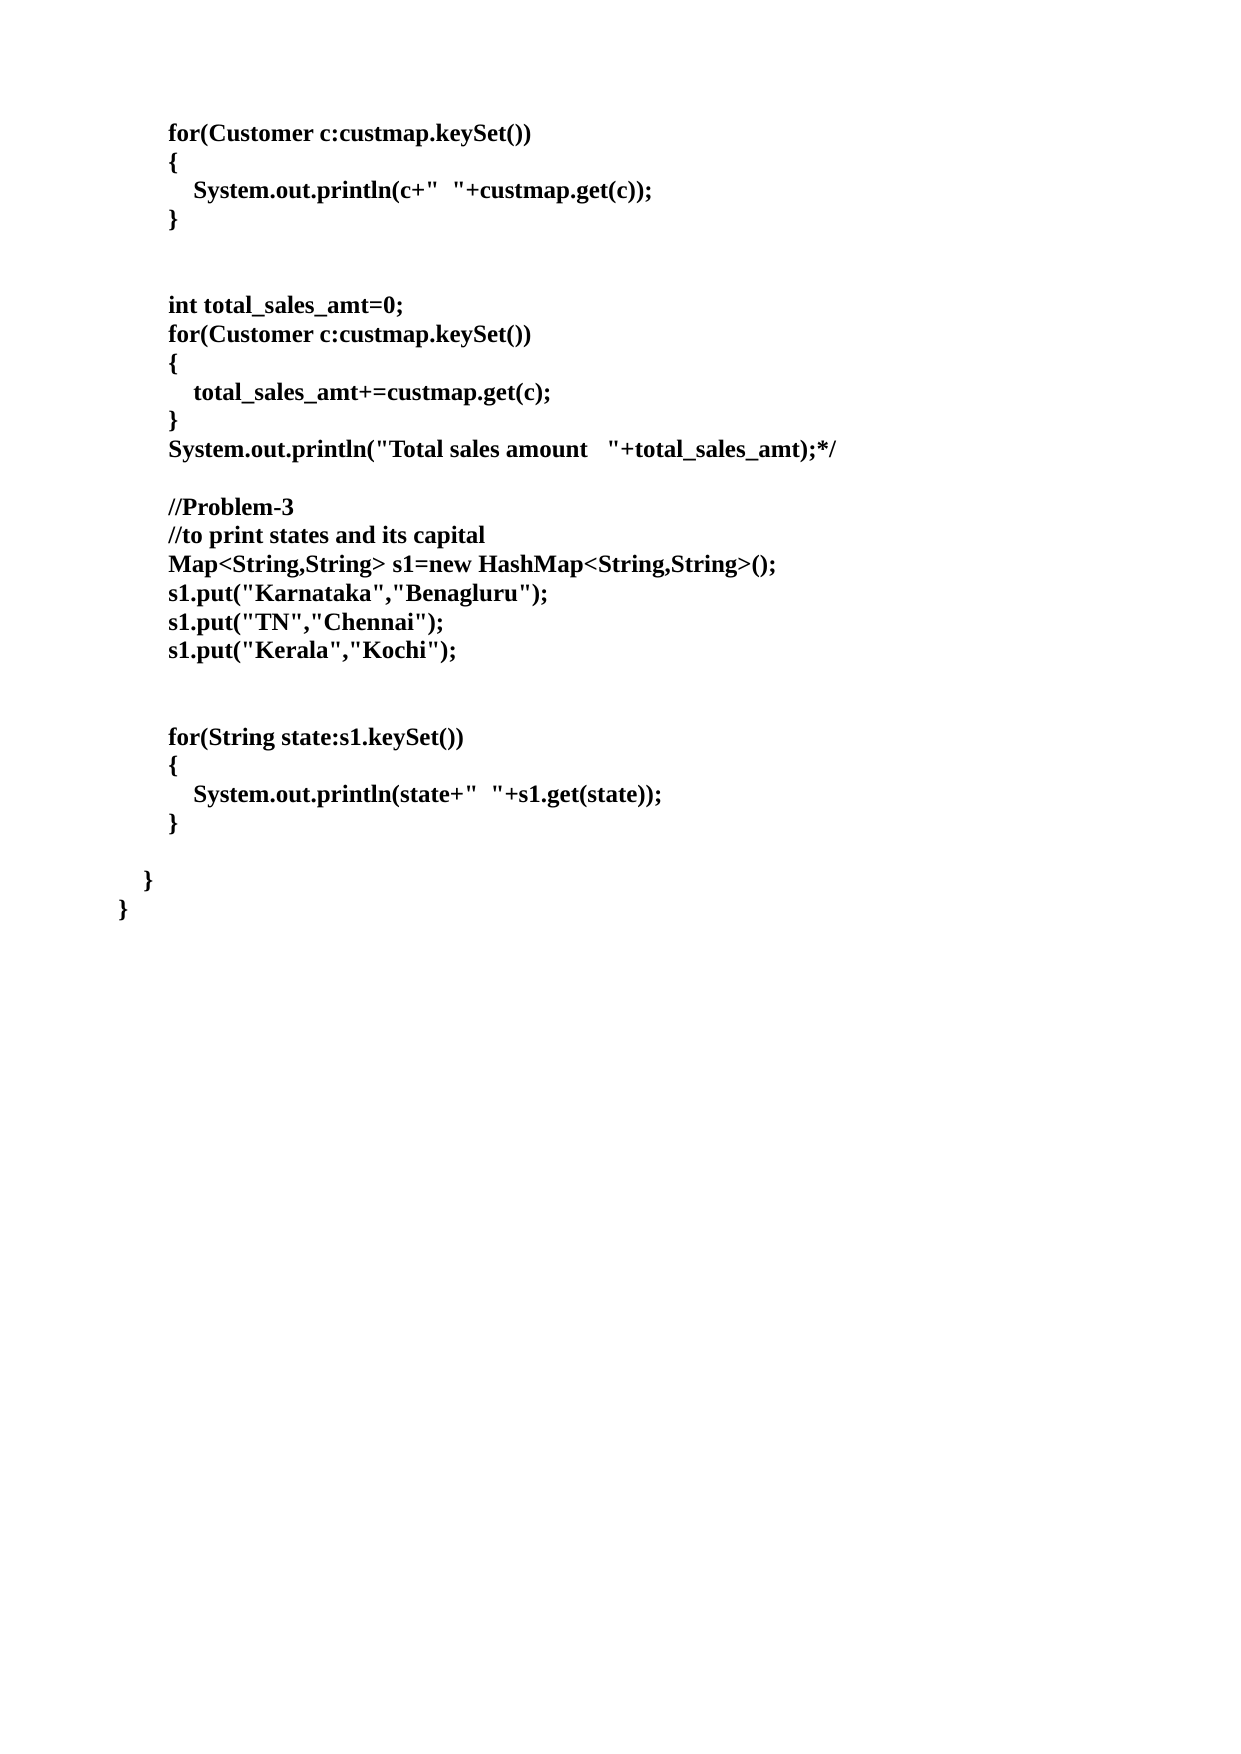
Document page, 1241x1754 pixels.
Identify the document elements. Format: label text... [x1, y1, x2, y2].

text s1.put("Karnataka","Benagluru"); [118, 578, 1122, 607]
text } [118, 866, 1122, 894]
text //to print states and its capital [118, 521, 1122, 549]
text { [118, 147, 1122, 176]
text int total_sales_amt=0; [118, 291, 1122, 319]
text } [118, 894, 1122, 923]
text { [118, 751, 1122, 779]
text } [118, 406, 1122, 434]
text System.out.println("Total sales amount "+total_sales_amt);*/ [118, 434, 1122, 463]
text s1.put("Kerala","Kochi"); [118, 636, 1122, 664]
text } [118, 204, 1122, 233]
text //Problem-3 [118, 492, 1122, 521]
text for(Customer c:custmap.keySet()) [118, 319, 1122, 348]
text Map<String,String> s1=new HashMap<String,String>(); [118, 549, 1122, 578]
text { [118, 348, 1122, 377]
text s1.put("TN","Chennai"); [118, 607, 1122, 636]
text System.out.println(c+" "+custmap.get(c)); [118, 176, 1122, 204]
text for(Customer c:custmap.keySet()) [118, 118, 1122, 147]
text for(String state:s1.keySet()) [118, 722, 1122, 751]
text total_sales_amt+=custmap.get(c); [118, 377, 1122, 406]
text System.out.println(state+" "+s1.get(state)); [118, 779, 1122, 808]
text } [118, 808, 1122, 837]
